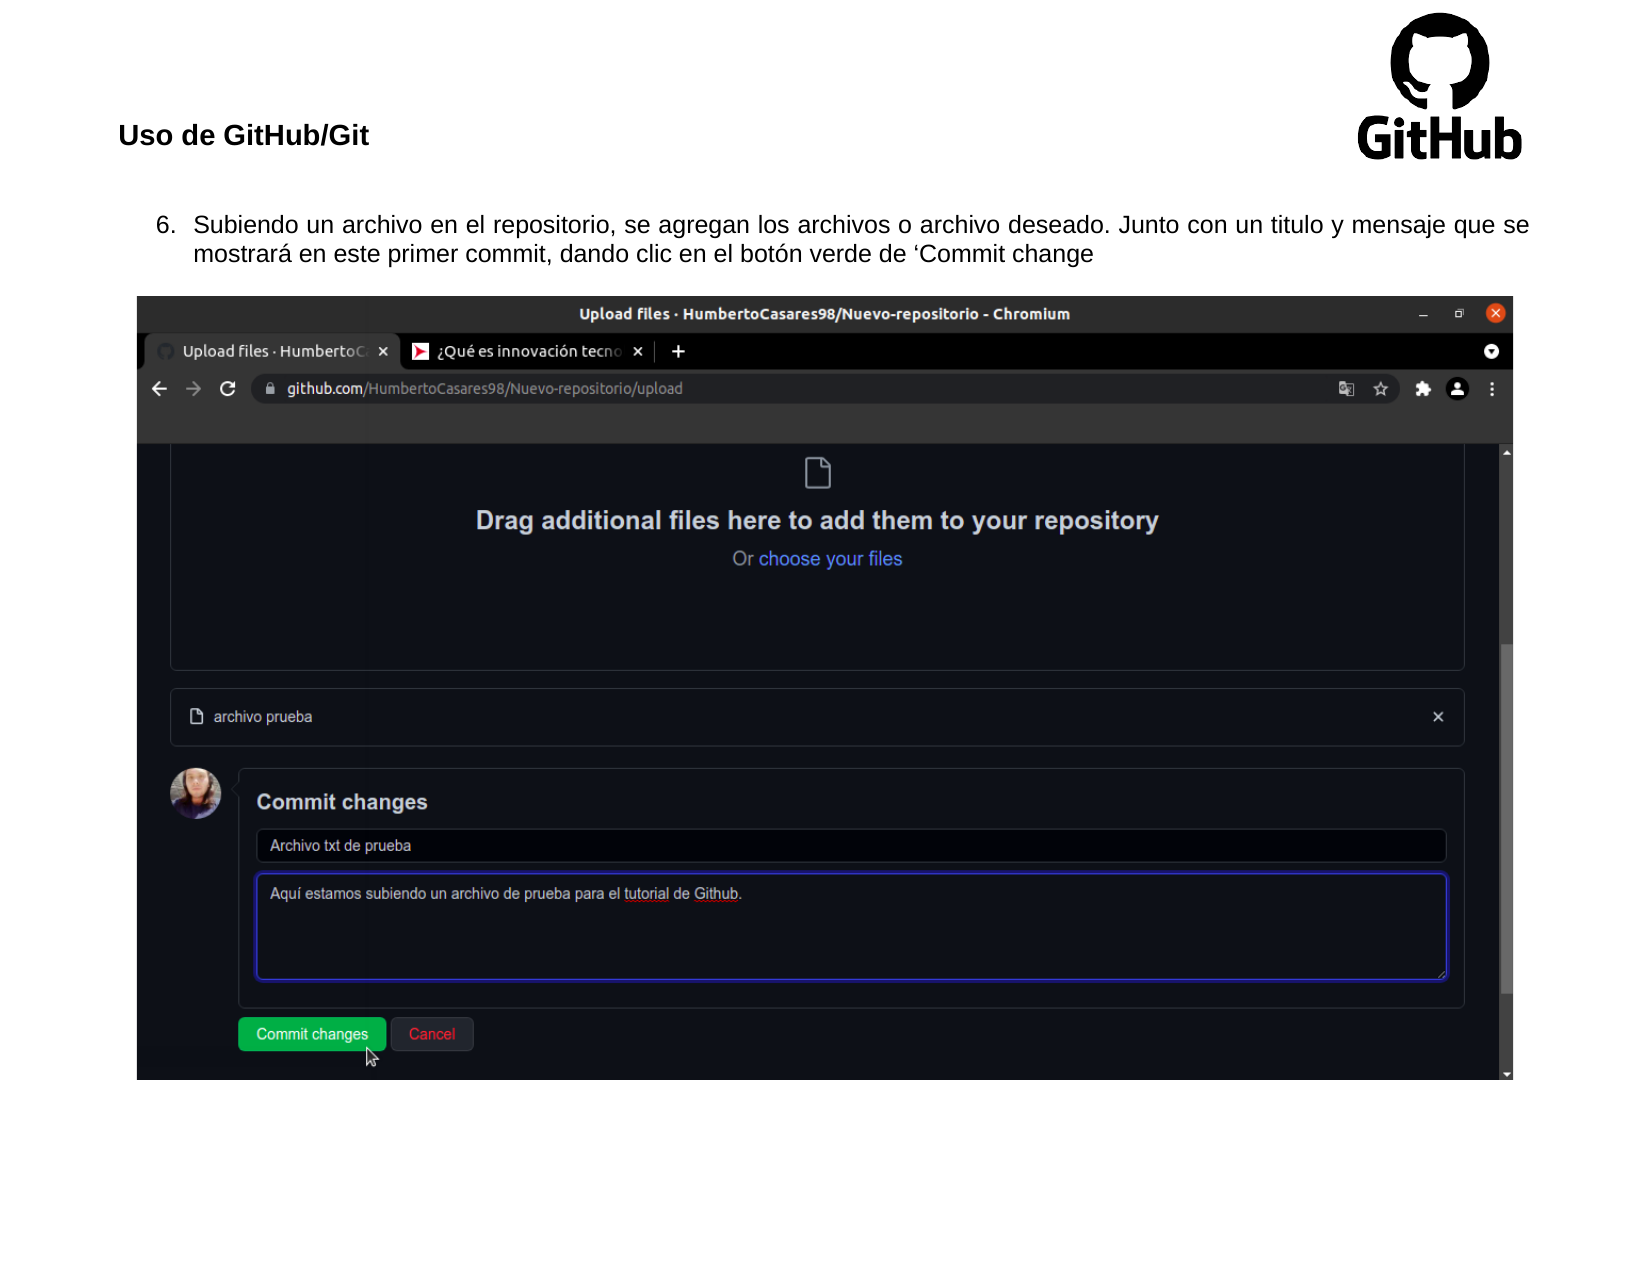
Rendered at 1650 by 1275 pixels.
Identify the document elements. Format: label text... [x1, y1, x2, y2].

list Subiendo un archivo en el repositorio, se agregan los archivos o archivo deseado. Junto con un titulo y mensaje que se mostrará en este primer commit, dando clic en el botón verde de ‘Commit change [156, 210, 1532, 267]
picture [1305, 10, 1574, 161]
picture [136, 296, 1514, 1080]
